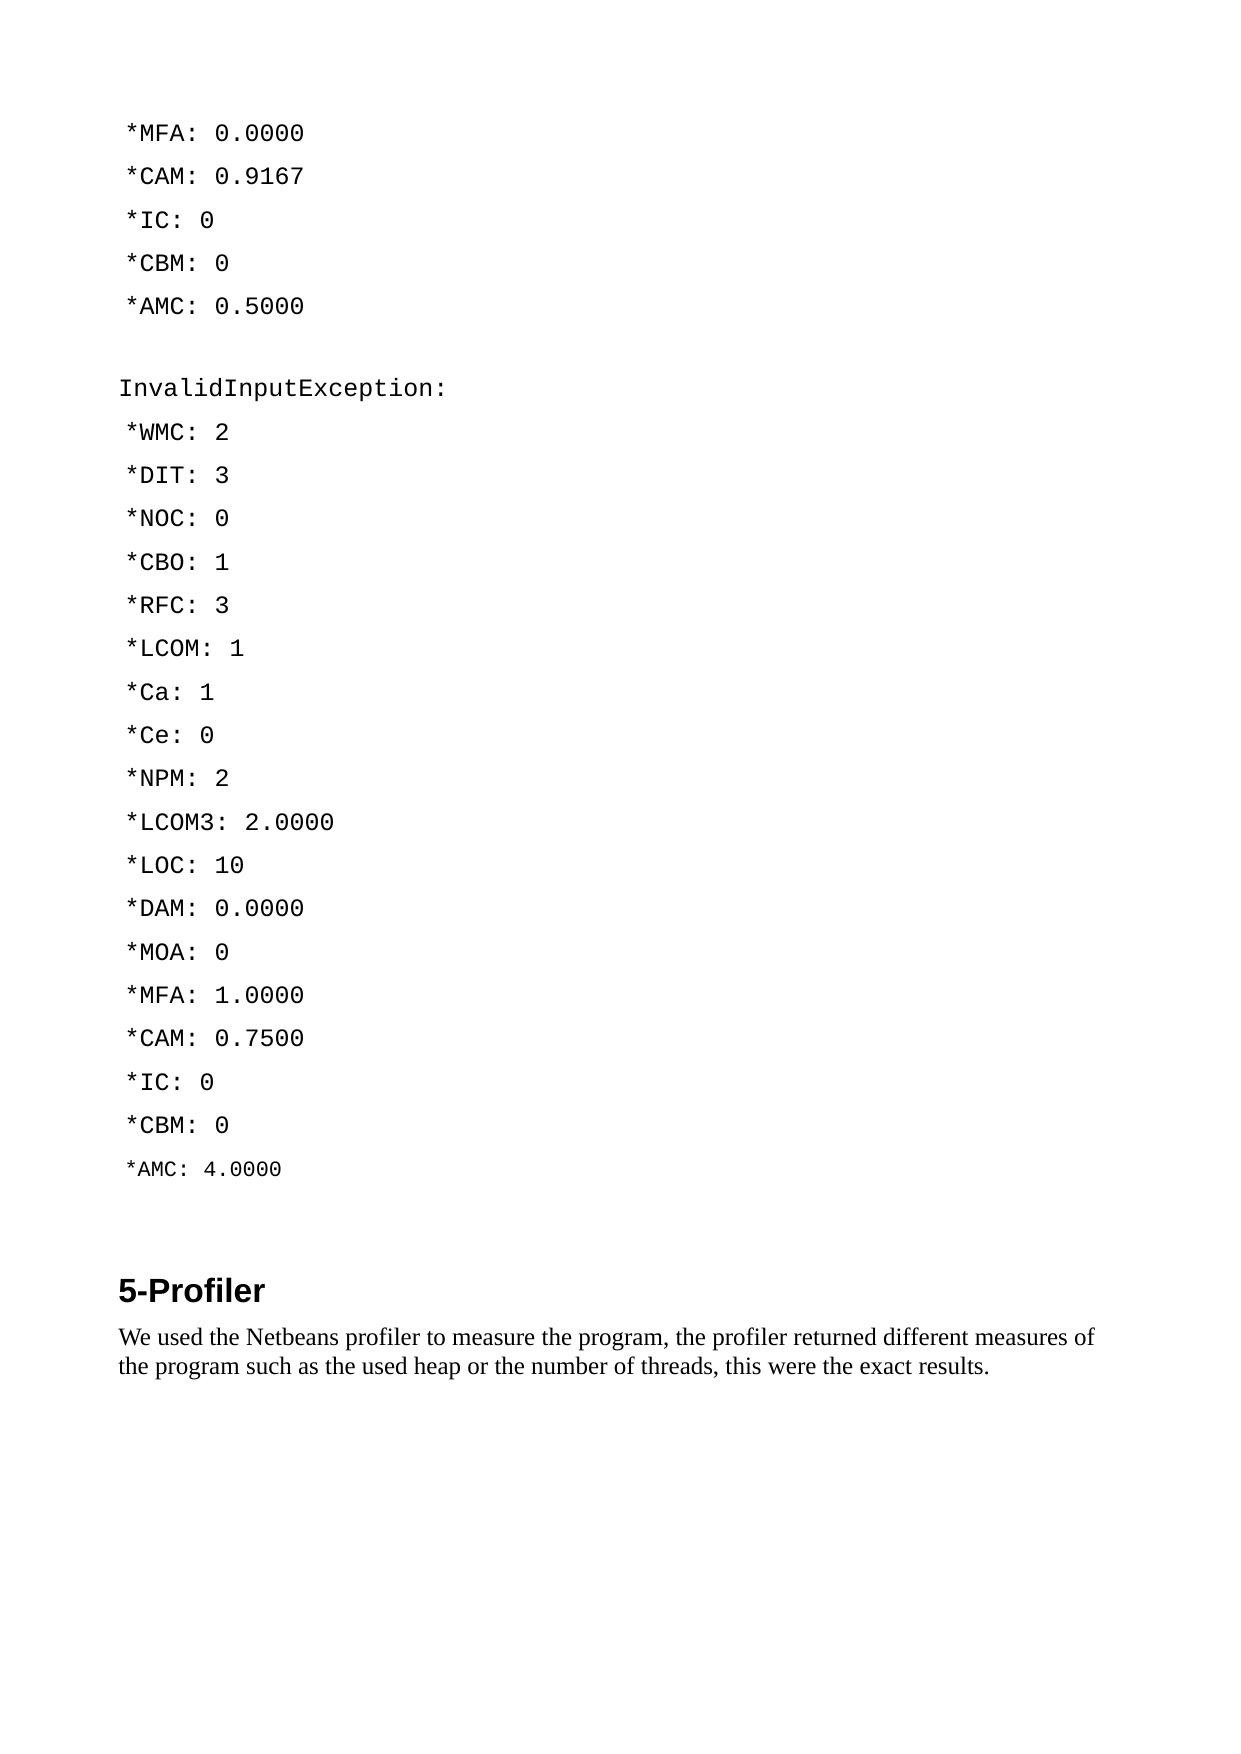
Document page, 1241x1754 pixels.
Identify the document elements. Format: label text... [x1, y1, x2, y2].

text *LOC: 10 [118, 850, 1122, 881]
text *DIT: 3 [118, 460, 1122, 491]
text *CBM: 0 [118, 1110, 1122, 1141]
text *Ce: 0 [118, 720, 1122, 751]
text *CAM: 0.7500 [118, 1023, 1122, 1054]
text *MOA: 0 [118, 937, 1122, 968]
text *WMC: 2 [118, 417, 1122, 448]
text *MFA: 0.0000 [118, 118, 1122, 149]
text *LCOM: 1 [118, 633, 1122, 664]
subtitle 5-Profiler [118, 1271, 1122, 1309]
text *MFA: 1.0000 [118, 980, 1122, 1011]
text *NPM: 2 [118, 763, 1122, 794]
text *AMC: 0.5000 [118, 291, 1122, 322]
text *LCOM3: 2.0000 [118, 807, 1122, 838]
text *IC: 0 [118, 1067, 1122, 1098]
text *RFC: 3 [118, 590, 1122, 621]
text InvalidInputException: [118, 376, 1122, 404]
text *CAM: 0.9167 [118, 161, 1122, 192]
text We used the Netbeans profiler to measure the program, the profiler returned different measures of the program such as the used heap or the number of threads, this were the exact results. [118, 1322, 1122, 1379]
text *CBO: 1 [118, 547, 1122, 578]
text *IC: 0 [118, 205, 1122, 236]
text *AMC: 4.0000 [118, 1153, 1122, 1183]
text *DAM: 0.0000 [118, 893, 1122, 924]
text *CBM: 0 [118, 248, 1122, 279]
text *Ca: 1 [118, 677, 1122, 708]
text *NOC: 0 [118, 503, 1122, 534]
